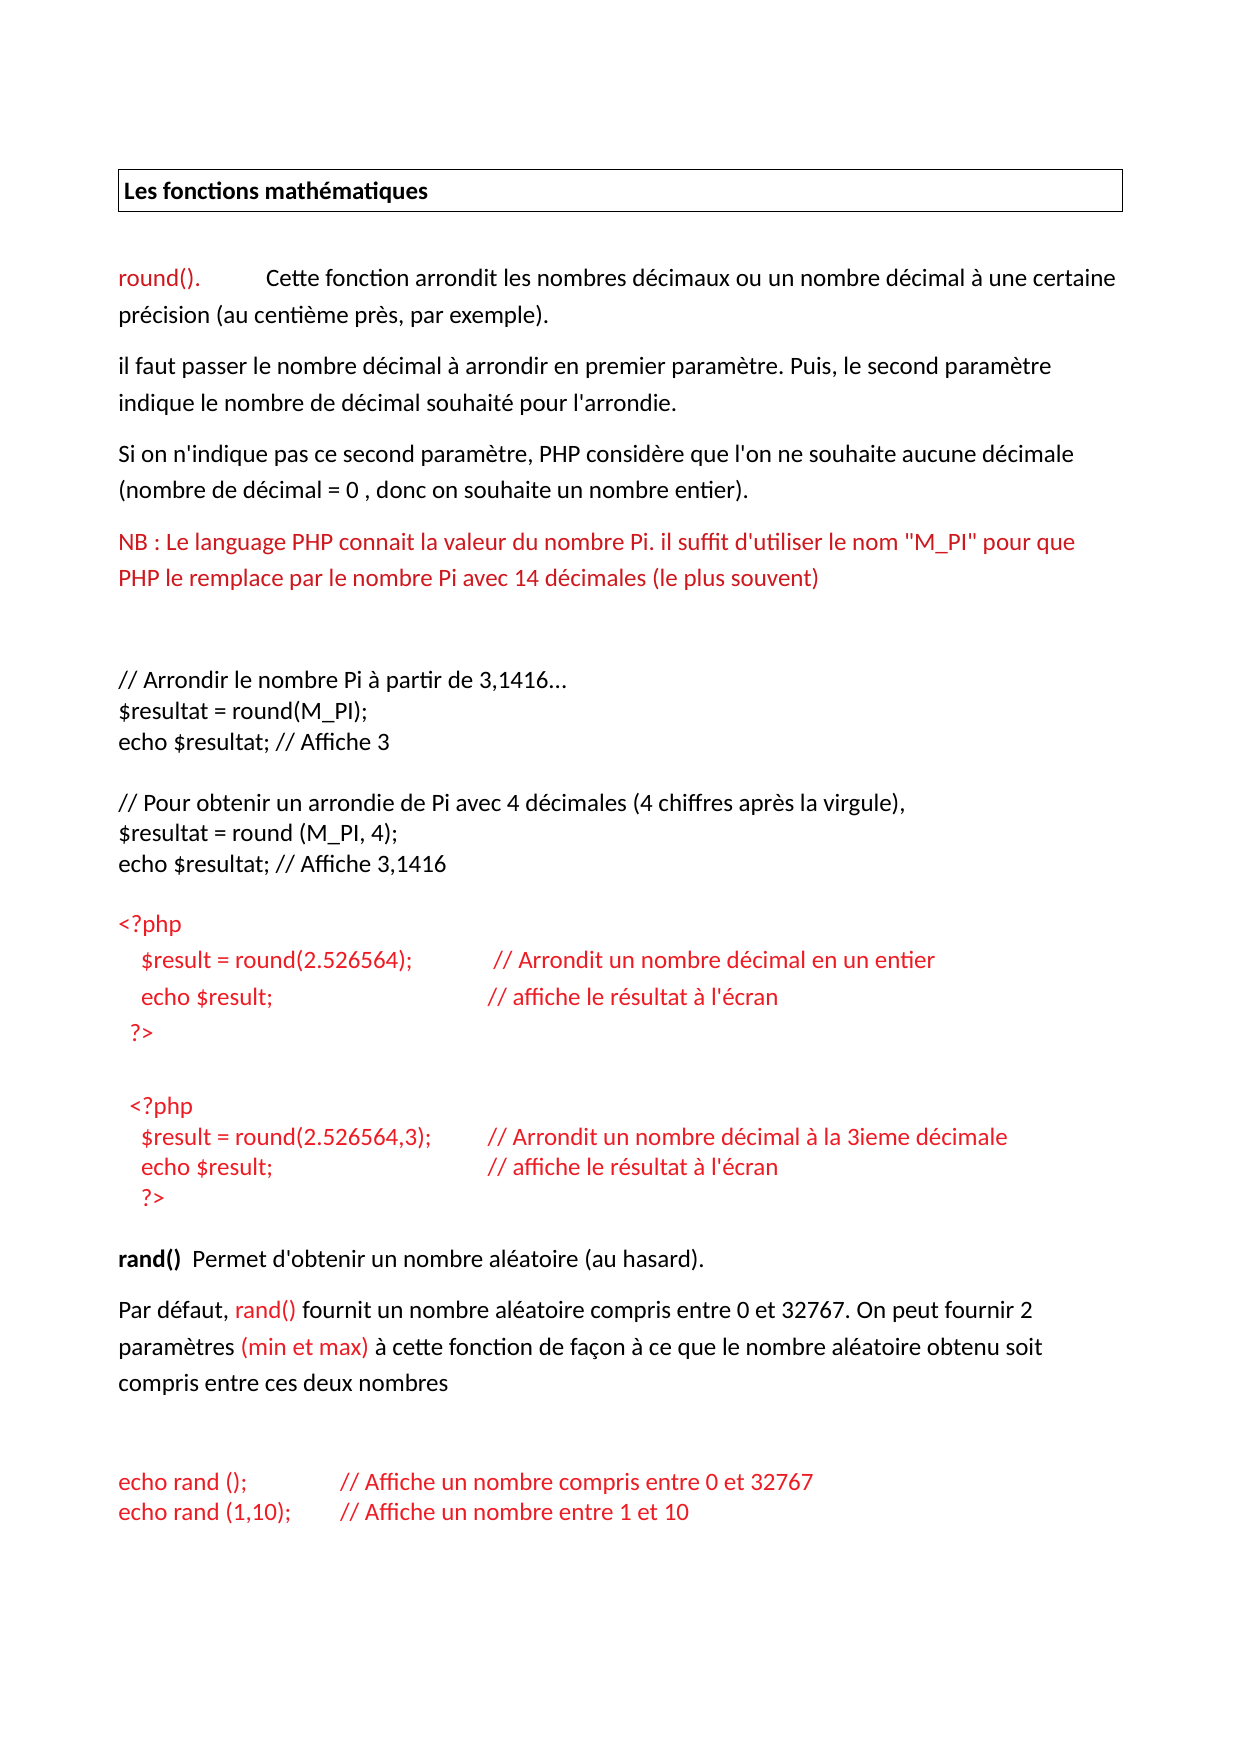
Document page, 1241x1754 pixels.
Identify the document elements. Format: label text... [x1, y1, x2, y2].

text $resultat = round(M_PI); [118, 695, 1122, 726]
text rand() Permet d'obtenir un nombre aléatoire (au hasard). [118, 1243, 1122, 1274]
text echo $result; // affiche le résultat à l'écran [118, 981, 1122, 1011]
text echo rand (1,10); // Affiche un nombre entre 1 et 10 [118, 1496, 1122, 1527]
text ?> [118, 1182, 1122, 1213]
table_header Les fonctions mathématiques [119, 170, 1122, 211]
text il faut passer le nombre décimal à arrondir en premier paramètre. Puis, le second paramètre indique le nombre de décimal souhaité pour l'arrondie. [118, 350, 1122, 417]
text echo $result; // affiche le résultat à l'écran [118, 1152, 1122, 1182]
text <?php [118, 908, 1122, 938]
text Par défaut, rand() fournit un nombre aléatoire compris entre 0 et 32767. On peut fournir 2 paramètres (min et max) à cette fonction de façon à ce que le nombre aléatoire obtenu soit compris entre ces deux nombres [118, 1294, 1122, 1398]
text $result = round(2.526564,3); // Arrondit un nombre décimal à la 3ieme décimale [118, 1121, 1122, 1152]
text // Arrondir le nombre Pi à partir de 3,1416... [118, 664, 1122, 695]
text <?php [118, 1091, 1122, 1121]
text Si on n'indique pas ce second paramètre, PHP considère que l'on ne souhaite aucune décimale (nombre de décimal = 0 , donc on souhaite un nombre entier). [118, 438, 1122, 505]
text $resultat = round (M_PI, 4); [118, 817, 1122, 848]
text echo $resultat; // Affiche 3 [118, 726, 1122, 756]
text $result = round(2.526564); // Arrondit un nombre décimal en un entier [118, 944, 1122, 975]
text echo rand (); // Affiche un nombre compris entre 0 et 32767 [118, 1466, 1122, 1496]
text NB : Le language PHP connait la valeur du nombre Pi. il suffit d'utiliser le nom "M_PI" pour que PHP le remplace par le nombre Pi avec 14 décimales (le plus souvent) [118, 526, 1122, 593]
text // Pour obtenir un arrondie de Pi avec 4 décimales (4 chiffres après la virgule), [118, 787, 1122, 817]
text ?> [118, 1017, 1122, 1048]
text echo $resultat; // Affiche 3,1416 [118, 848, 1122, 878]
text round(). Cette fonction arrondit les nombres décimaux ou un nombre décimal à une certaine précision (au centième près, par exemple). [118, 263, 1122, 330]
